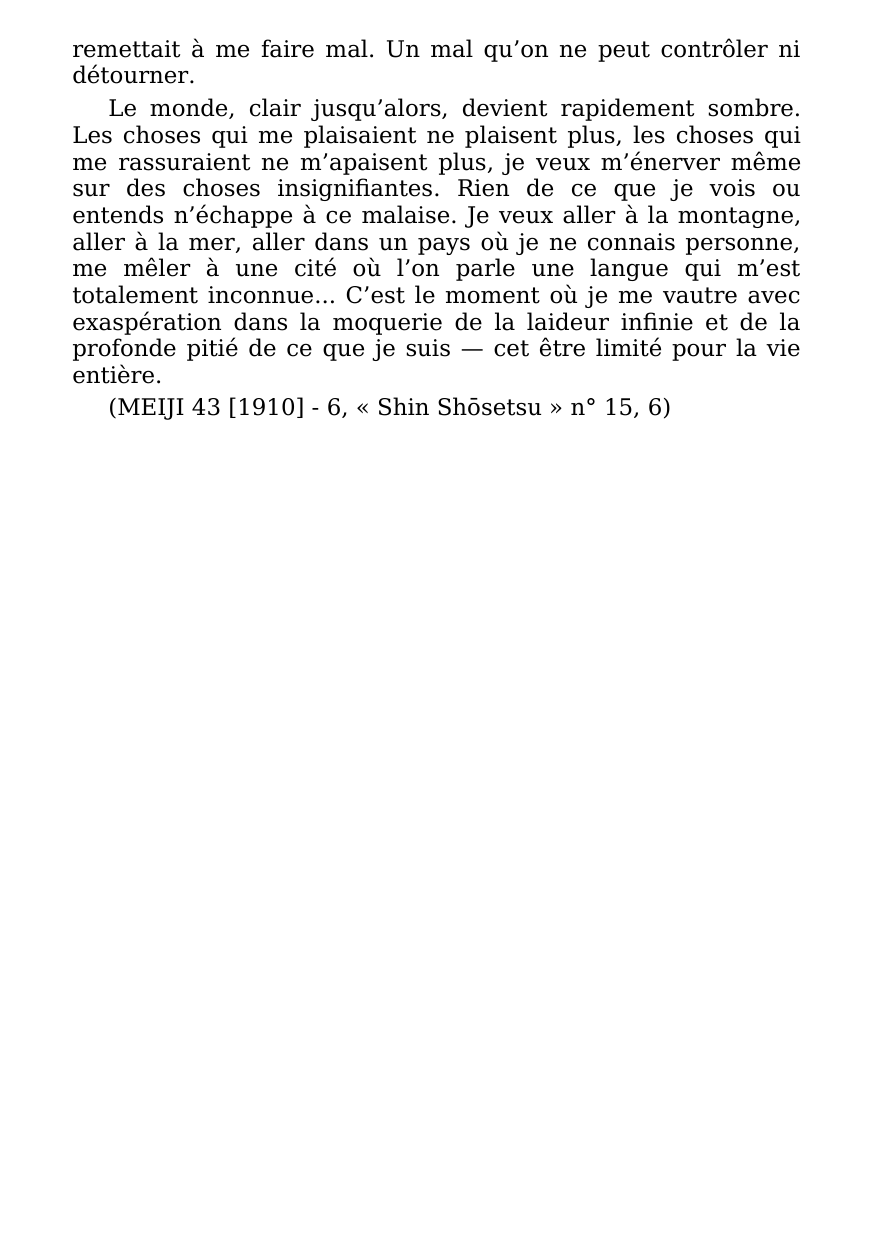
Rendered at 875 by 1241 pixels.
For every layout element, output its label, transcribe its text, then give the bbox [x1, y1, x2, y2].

text remettait à me faire mal. Un mal qu’on ne peut contrôler ni détourner. [72, 36, 802, 89]
text (MEIJI 43 [1910] - 6, « Shin Shōsetsu » n° 15, 6) [72, 394, 802, 421]
text Le monde, clair jusqu’alors, devient rapidement sombre. Les choses qui me plaisaient ne plaisent plus, les choses qui me rassuraient ne m’apaisent plus, je veux m’énerver même sur des choses insignifiantes. Rien de ce que je vois ou entends n’échappe à ce malaise. Je veux aller à la montagne, aller à la mer, aller dans un pays où je ne connais personne, me mêler à une cité où l’on parle une langue qui m’est totalement inconnue... C’est le moment où je me vautre avec exaspération dans la moquerie de la laideur infinie et de la profonde pitié de ce que je suis — cet être limité pour la vie entière. [72, 95, 802, 389]
